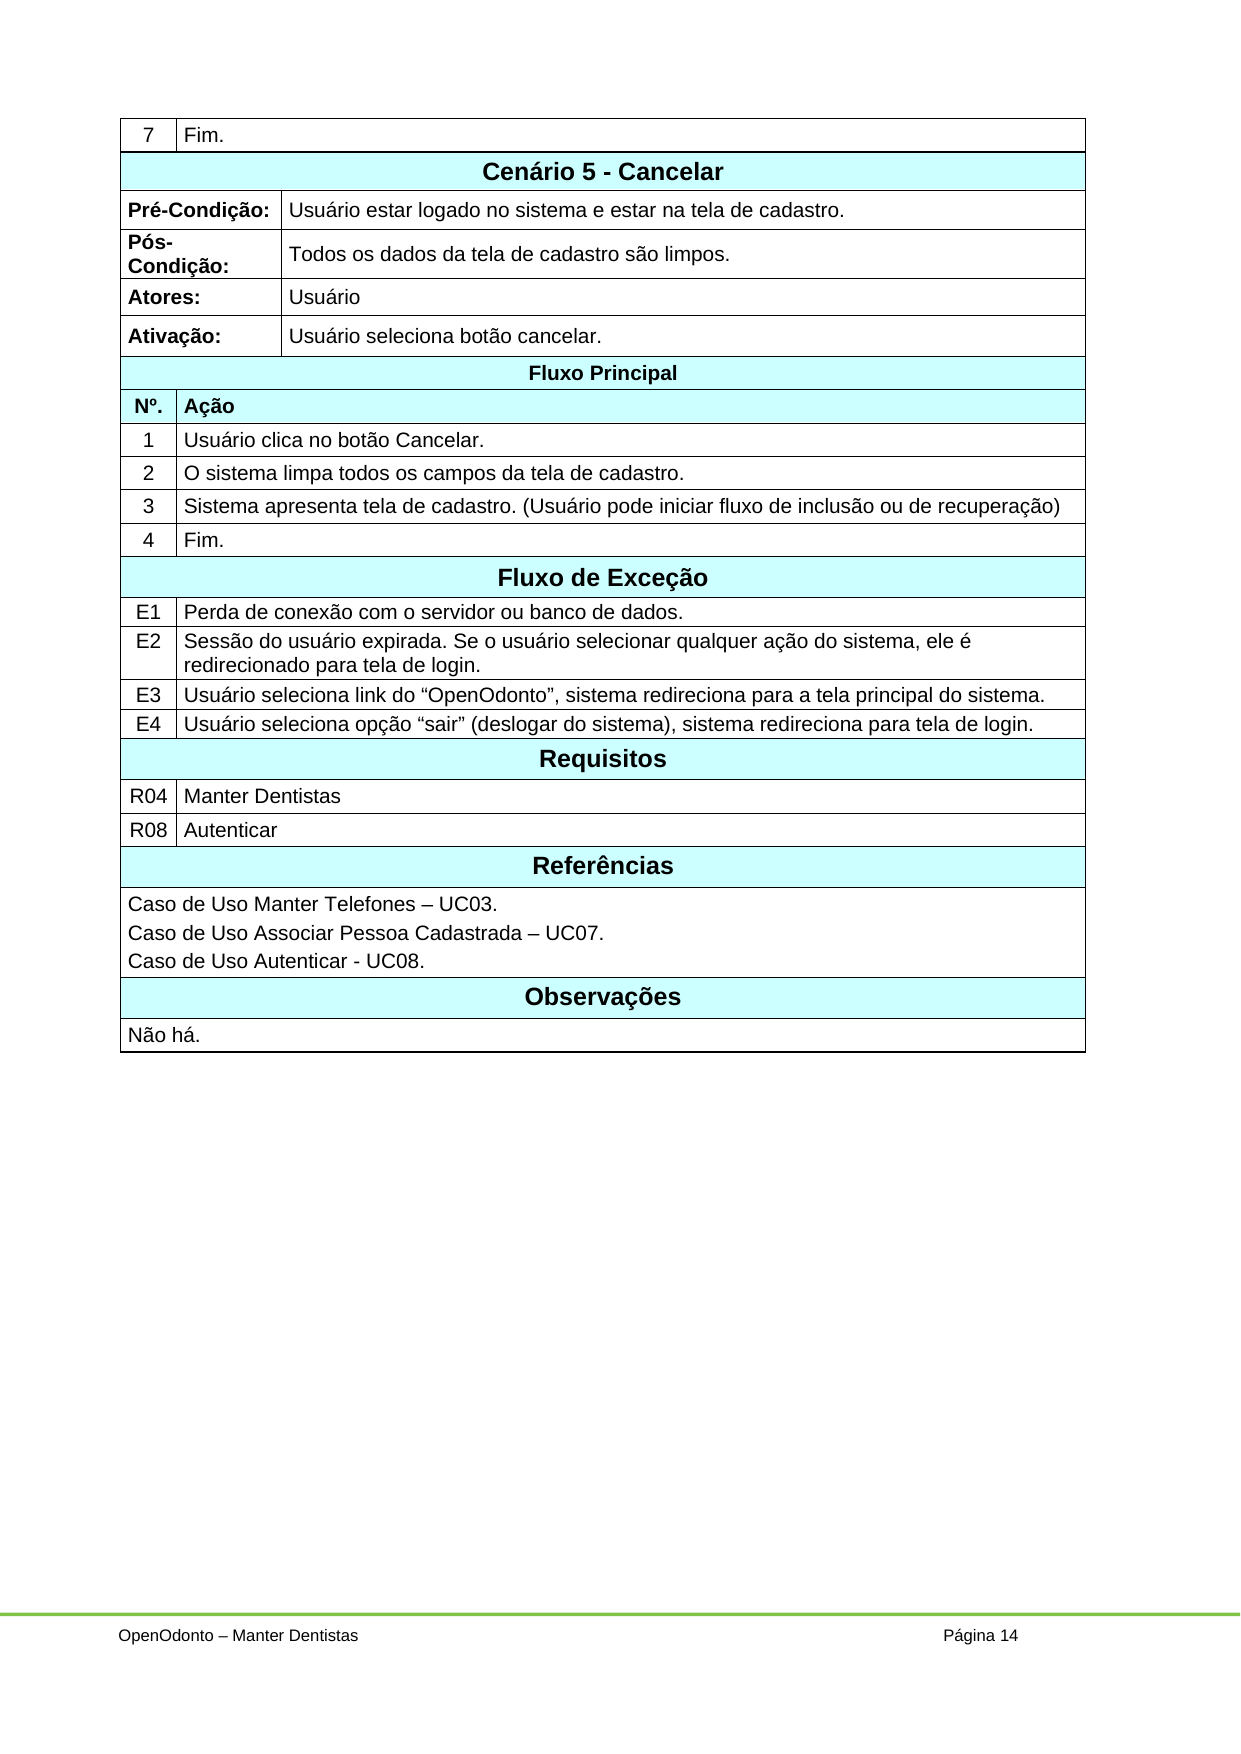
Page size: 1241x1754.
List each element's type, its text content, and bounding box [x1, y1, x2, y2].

table_cell Autenticar [177, 814, 1085, 846]
table_cell 4 [121, 524, 176, 556]
table_cell Usuário seleciona opção “sair” (deslogar do sistema), sistema redireciona para tela de login. [177, 710, 1085, 738]
table_cell Requisitos [121, 739, 1085, 779]
table_cell E4 [121, 710, 176, 738]
table_cell Perda de conexão com o servidor ou banco de dados. [177, 598, 1085, 626]
table_cell Pós-Condição: [121, 230, 281, 278]
table_cell Observações [121, 978, 1085, 1018]
table_cell Sistema apresenta tela de cadastro. (Usuário pode iniciar fluxo de inclusão ou de recuperação) [177, 490, 1085, 522]
table_cell O sistema limpa todos os campos da tela de cadastro. [177, 457, 1085, 489]
table_cell Referências [121, 847, 1085, 887]
table_cell Sessão do usuário expirada. Se o usuário selecionar qualquer ação do sistema, ele é redirecionado para tela de login. [177, 627, 1085, 679]
table_cell Caso de Uso Manter Telefones – UC03. Caso de Uso Associar Pessoa Cadastrada – UC07. Caso de Uso Autenticar - UC08. [121, 888, 1085, 977]
table_cell Fluxo de Exceção [121, 557, 1085, 597]
table_cell 2 [121, 457, 176, 489]
table_cell R08 [121, 814, 176, 846]
table_cell Nº. [121, 390, 176, 422]
table_cell E2 [121, 627, 176, 679]
table_cell Não há. [121, 1019, 1085, 1051]
table_cell Ativação: [121, 316, 281, 356]
table_cell 1 [121, 424, 176, 456]
table_cell Todos os dados da tela de cadastro são limpos. [282, 230, 1085, 278]
table_cell Atores: [121, 279, 281, 314]
table_cell Usuário estar logado no sistema e estar na tela de cadastro. [282, 191, 1085, 229]
table_cell Manter Dentistas [177, 780, 1085, 812]
table_cell Ação [177, 390, 1085, 422]
table_cell Usuário seleciona link do “OpenOdonto”, sistema redireciona para a tela principal do sistema. [177, 680, 1085, 708]
table_cell 7 [121, 119, 176, 151]
table_cell Usuário seleciona botão cancelar. [282, 316, 1085, 356]
table_cell Fim. [177, 119, 1085, 151]
table_cell E1 [121, 598, 176, 626]
table_cell Usuário clica no botão Cancelar. [177, 424, 1085, 456]
table_cell Fim. [177, 524, 1085, 556]
table_cell Fluxo Principal [121, 357, 1085, 389]
table_cell Usuário [282, 279, 1085, 314]
table_cell E3 [121, 680, 176, 708]
table_cell Pré-Condição: [121, 191, 281, 229]
table_cell Cenário 5 - Cancelar [121, 153, 1085, 189]
table_cell 3 [121, 490, 176, 522]
table_cell R04 [121, 780, 176, 812]
